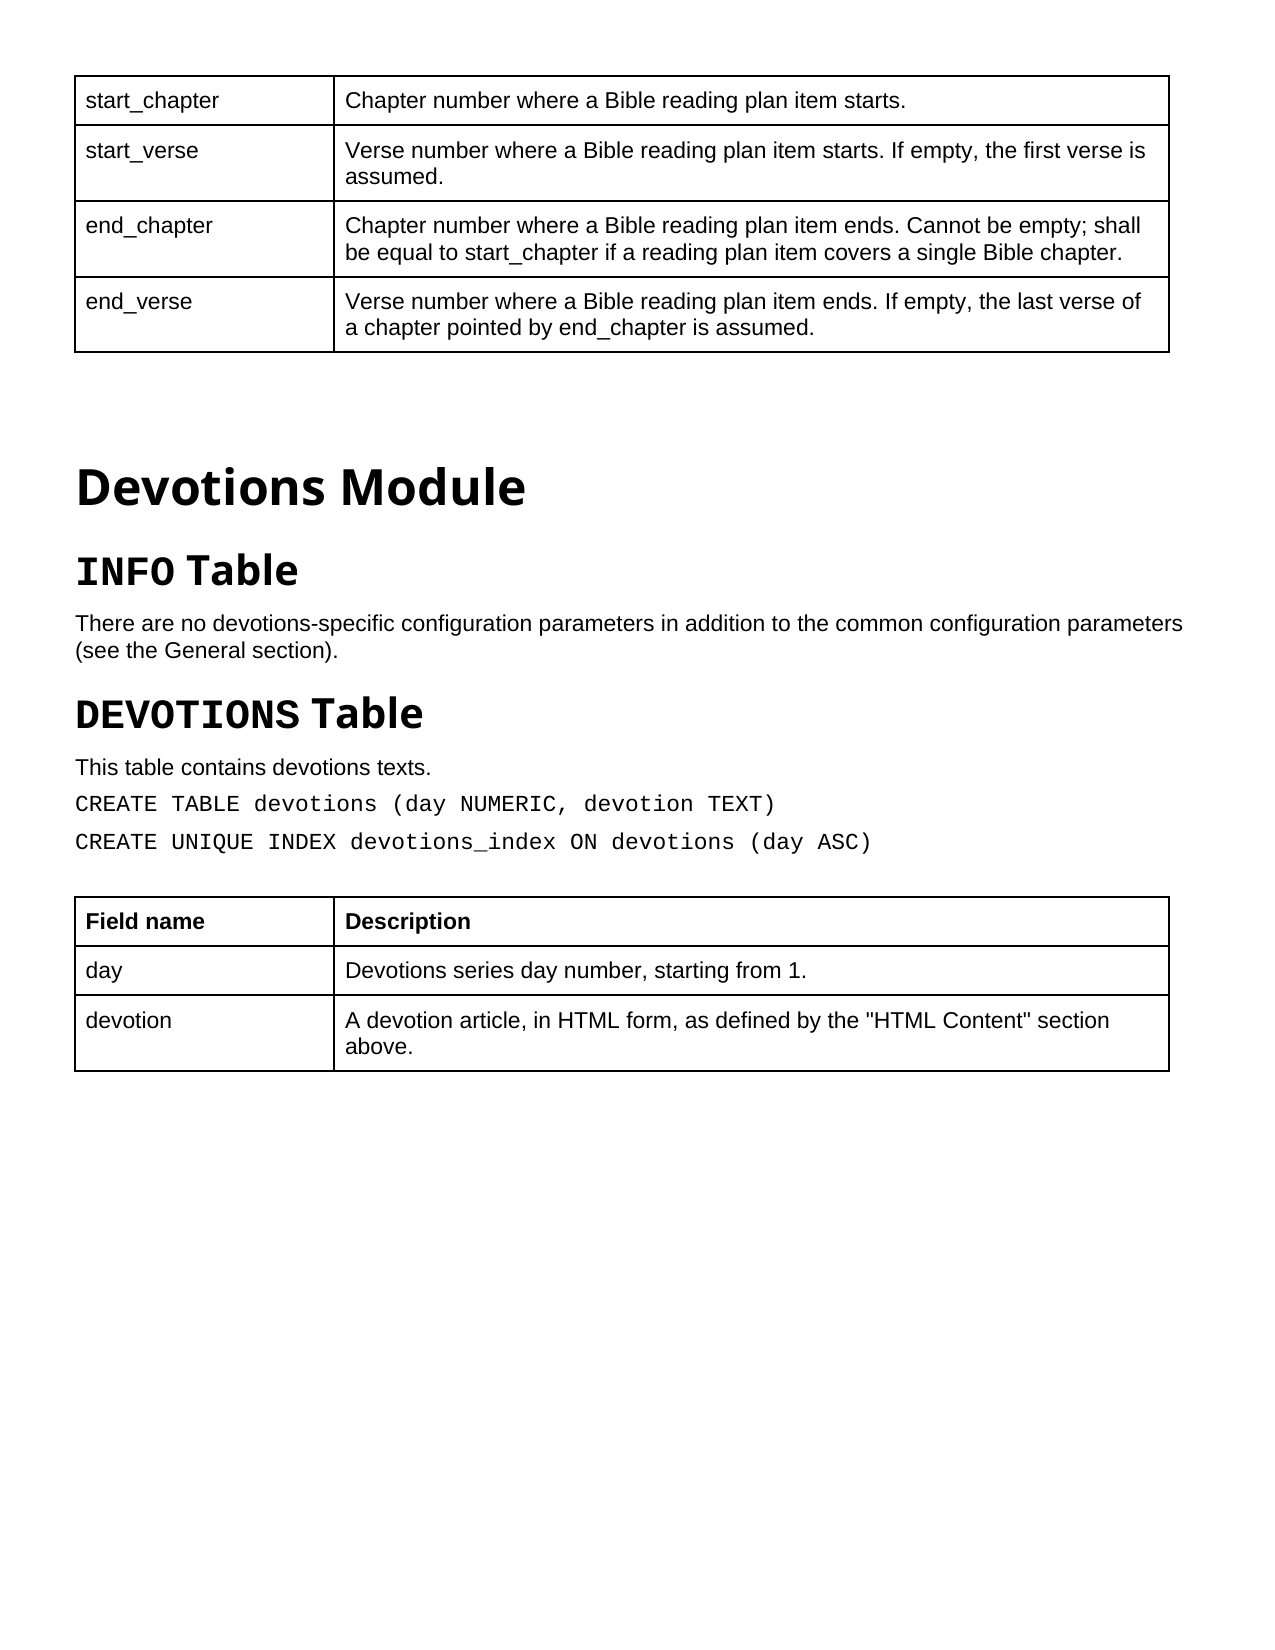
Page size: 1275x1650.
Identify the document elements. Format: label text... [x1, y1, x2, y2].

text CREATE UNIQUE INDEX devotions_index ON devotions (day ASC) [75, 831, 1200, 857]
text This table contains devotions texts. [75, 753, 1200, 780]
subtitle DEVOTIONS Table [75, 684, 1200, 741]
table_cell devotion [76, 996, 333, 1070]
subtitle Devotions Module [75, 452, 1200, 520]
subtitle INFO Table [75, 541, 1200, 598]
table_header Field name [76, 898, 333, 945]
table_cell Devotions series day number, starting from 1. [335, 947, 1168, 994]
table_cell Chapter number where a Bible reading plan item ends. Cannot be empty; shall be equal to start_chapter if a reading plan item covers a single Bible chapter. [335, 202, 1168, 276]
table_cell A devotion article, in HTML form, as defined by the "HTML Content" section above. [335, 996, 1168, 1070]
table_cell Verse number where a Bible reading plan item starts. If empty, the first verse is assumed. [335, 126, 1168, 200]
table_cell end_verse [76, 278, 333, 351]
table_cell start_chapter [76, 77, 333, 124]
text CREATE TABLE devotions (day NUMERIC, devotion TEXT) [75, 792, 1200, 818]
table_cell Verse number where a Bible reading plan item ends. If empty, the last verse of a chapter pointed by end_chapter is assumed. [335, 278, 1168, 351]
table_header Description [335, 898, 1168, 945]
text There are no devotions-specific configuration parameters in addition to the common configuration parameters (see the General section). [75, 610, 1200, 663]
table_cell day [76, 947, 333, 994]
table_cell end_chapter [76, 202, 333, 276]
table_cell Chapter number where a Bible reading plan item starts. [335, 77, 1168, 124]
table_cell start_verse [76, 126, 333, 200]
